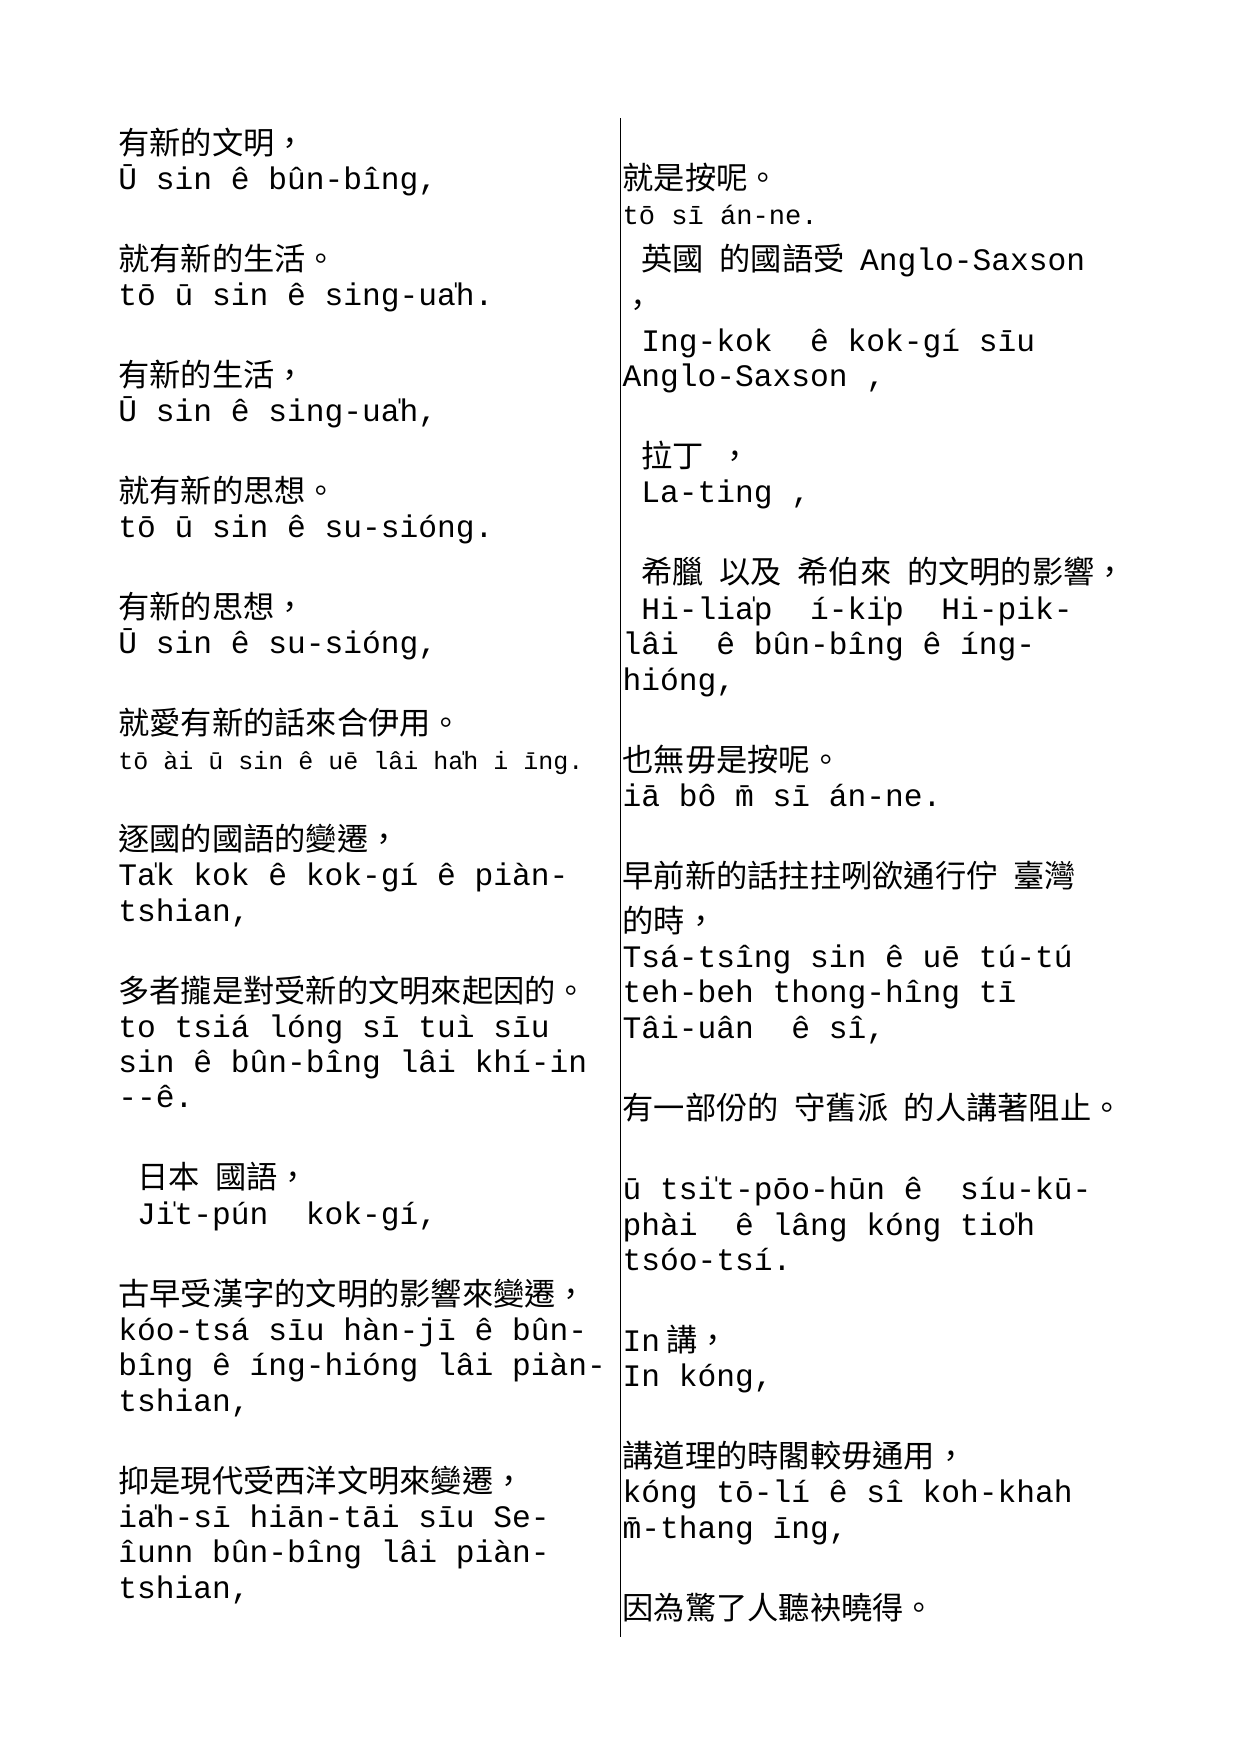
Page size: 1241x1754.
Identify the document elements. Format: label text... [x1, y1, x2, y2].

text 就有新的思想。 [118, 466, 618, 511]
text Ing-kok ê kok-gí sīu Anglo-Saxson , [622, 325, 1122, 396]
text In講， [622, 1315, 1122, 1361]
text to tsiá lóng sī tuì sīu sin ê bûn-bîng lâi khí-in --ê. [118, 1011, 618, 1117]
text tō ū sin ê sing-ua̍h. [118, 279, 618, 315]
text 有一部份的 守舊派 的人講著阻止。 [622, 1083, 1122, 1173]
text 逐國的國語的變遷， [118, 814, 618, 859]
text La-ting , [622, 477, 1122, 512]
text Ū sin ê sing-ua̍h, [118, 395, 618, 431]
text 有新的文明， [118, 118, 618, 163]
text 也無毋是按呢。 [622, 735, 1122, 780]
text 就愛有新的話來合伊用。 [118, 698, 618, 743]
text 有新的生活， [118, 350, 618, 395]
text 希臘 以及 希伯來 的文明的影響， [622, 548, 1122, 593]
text ia̍h-sī hiān-tāi sīu Se-îunn bûn-bîng lâi piàn-tshian, [118, 1501, 618, 1607]
text Hi-lia̍p í-ki̍p Hi-pik-lâi ê bûn-bîng ê íng-hióng, [622, 593, 1122, 699]
text Ta̍k kok ê kok-gí ê piàn-tshian, [118, 859, 618, 930]
text 日本 國語， [118, 1153, 618, 1198]
text Ji̍t-pún kok-gí, [118, 1198, 618, 1234]
text kóo-tsá sīu hàn-jī ê bûn-bîng ê íng-hióng lâi piàn-tshian, [118, 1314, 618, 1421]
text Ū sin ê bûn-bîng, [118, 163, 618, 199]
text 拉丁 ， [622, 431, 1122, 477]
text 就是按呢。 [622, 153, 1122, 199]
text 有新的思想， [118, 582, 618, 627]
text tō sī án-ne. [622, 199, 1122, 234]
text iā bô m̄ sī án-ne. [622, 780, 1122, 816]
text tō ū sin ê su-sióng. [118, 511, 618, 547]
text kóng tō-lí ê sî koh-khah m̄-thang īng, [622, 1477, 1122, 1548]
text Ū sin ê su-sióng, [118, 627, 618, 663]
text 就有新的生活。 [118, 234, 618, 279]
text 因為驚了人聽袂曉得。 [622, 1583, 1122, 1628]
text tō ài ū sin ê uē lâi ha̍h i īng. [118, 743, 618, 779]
text 抑是現代受西洋文明來變遷， [118, 1456, 618, 1501]
text ū tsi̍t-pōo-hūn ê síu-kū-phài ê lâng kóng tio̍h tsóo-tsí. [622, 1173, 1122, 1280]
text In kóng, [622, 1361, 1122, 1396]
text 多者攏是對受新的文明來起因的。 [118, 966, 618, 1011]
text 早前新的話拄拄咧欲通行佇 臺灣 的時， [622, 851, 1122, 941]
text 古早受漢字的文明的影響來變遷， [118, 1269, 618, 1314]
text 講道理的時閣較毋通用， [622, 1432, 1122, 1477]
text 英國 的國語受 Anglo-Saxson ， [622, 234, 1122, 325]
text Tsá-tsîng sin ê uē tú-tú teh-beh thong-hîng tī Tâi-uân ê sî, [622, 941, 1122, 1048]
